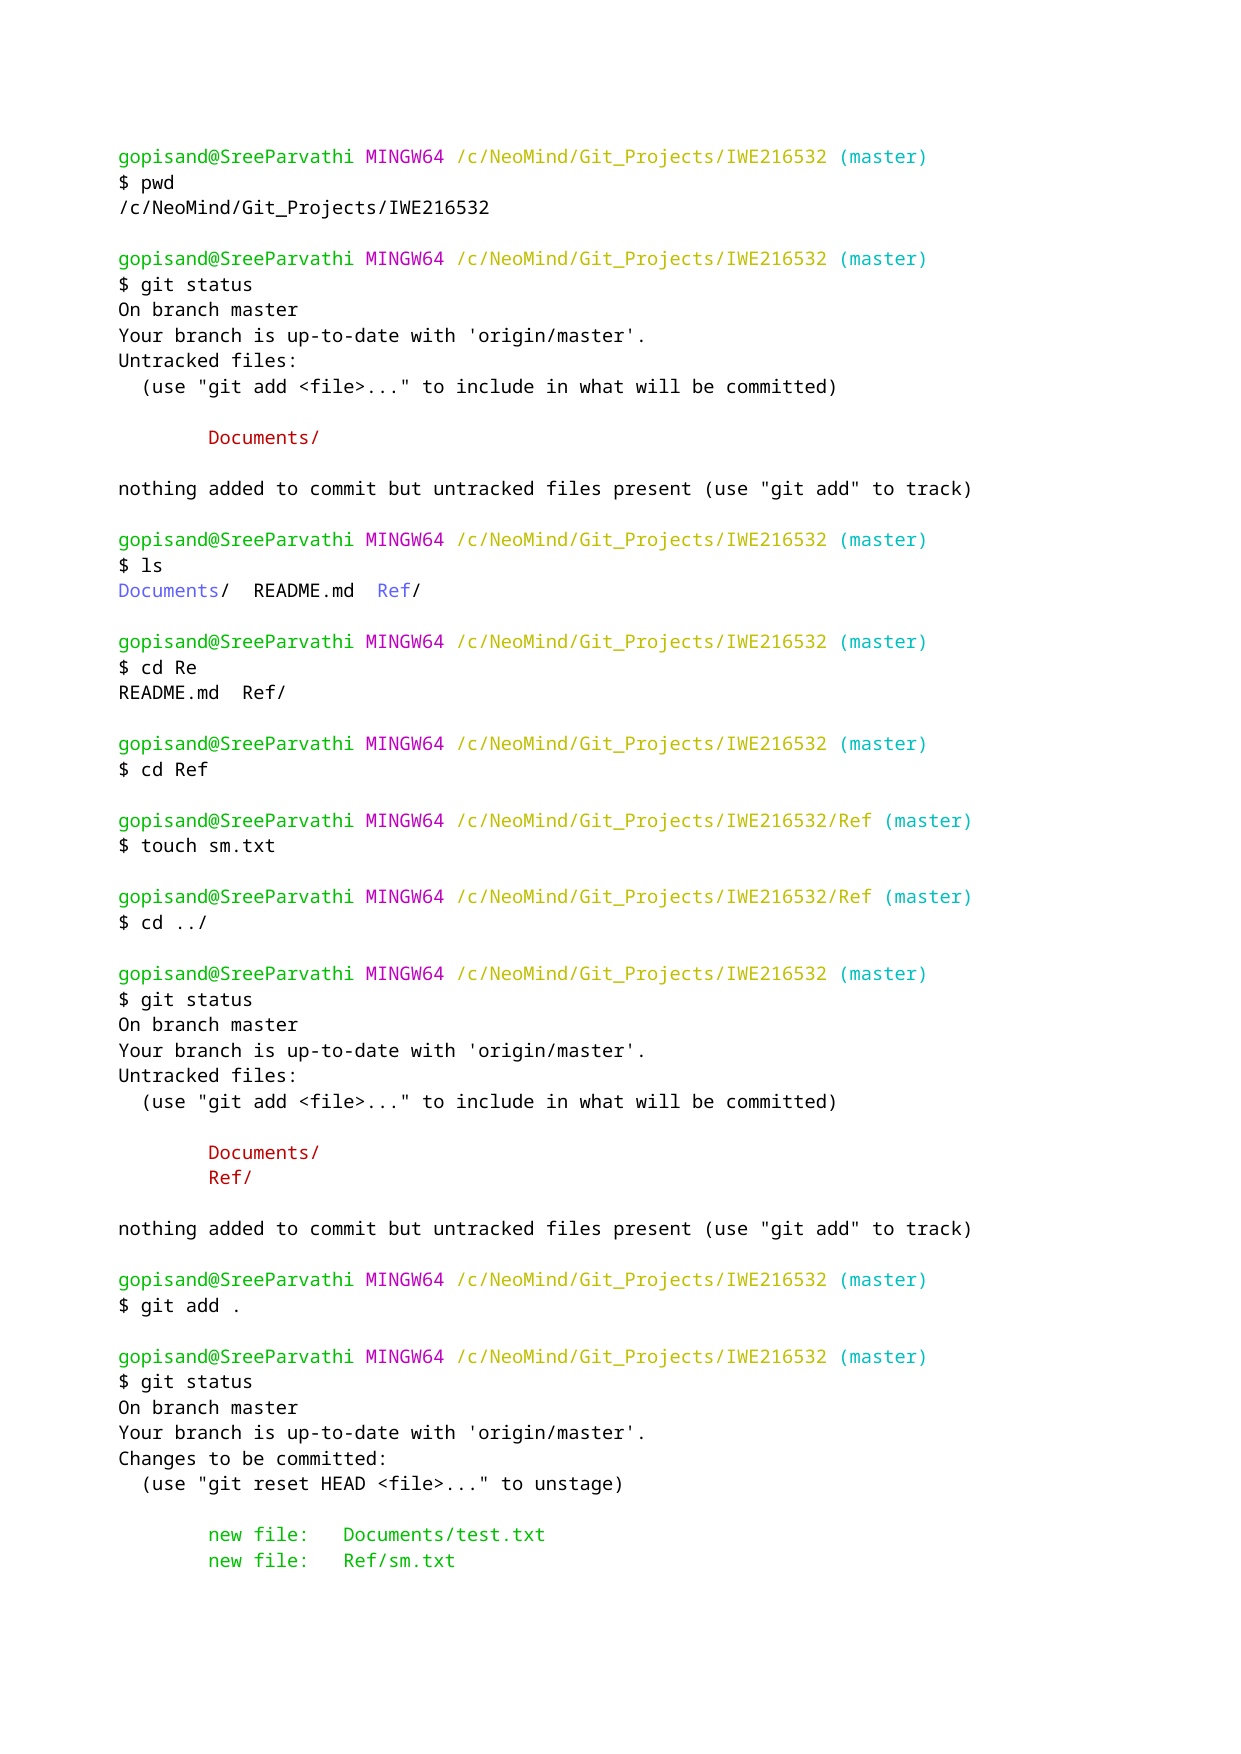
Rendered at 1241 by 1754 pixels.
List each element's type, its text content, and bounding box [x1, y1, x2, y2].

text Documents/ README.md Ref/ [118, 577, 1122, 603]
text $ git status [118, 271, 1122, 297]
text new file: Documents/test.txt [118, 1522, 1122, 1547]
text $ touch sm.txt [118, 833, 1122, 858]
text new file: Ref/sm.txt [118, 1547, 1122, 1573]
text $ git add . [118, 1292, 1122, 1318]
text nothing added to commit but untracked files present (use "git add" to track) [118, 1216, 1122, 1241]
text $ git status [118, 986, 1122, 1011]
text gopisand@SreeParvathi MINGW64 /c/NeoMind/Git_Projects/IWE216532 (master) [118, 960, 1122, 986]
text Your branch is up-to-date with 'origin/master'. [118, 1420, 1122, 1445]
text README.md Ref/ [118, 679, 1122, 705]
text $ pwd [118, 169, 1122, 195]
text gopisand@SreeParvathi MINGW64 /c/NeoMind/Git_Projects/IWE216532/Ref (master) [118, 884, 1122, 909]
text Your branch is up-to-date with 'origin/master'. [118, 322, 1122, 348]
text Documents/ [118, 1139, 1122, 1164]
text (use "git reset HEAD <file>..." to unstage) [118, 1471, 1122, 1496]
text $ cd ../ [118, 909, 1122, 935]
text gopisand@SreeParvathi MINGW64 /c/NeoMind/Git_Projects/IWE216532 (master) [118, 1267, 1122, 1292]
text (use "git add <file>..." to include in what will be committed) [118, 373, 1122, 399]
text gopisand@SreeParvathi MINGW64 /c/NeoMind/Git_Projects/IWE216532 (master) [118, 1343, 1122, 1369]
text Untracked files: [118, 1062, 1122, 1088]
text gopisand@SreeParvathi MINGW64 /c/NeoMind/Git_Projects/IWE216532 (master) [118, 628, 1122, 654]
text On branch master [118, 297, 1122, 322]
text (use "git add <file>..." to include in what will be committed) [118, 1088, 1122, 1113]
text $ ls [118, 552, 1122, 577]
text On branch master [118, 1011, 1122, 1037]
text /c/NeoMind/Git_Projects/IWE216532 [118, 195, 1122, 220]
text gopisand@SreeParvathi MINGW64 /c/NeoMind/Git_Projects/IWE216532/Ref (master) [118, 807, 1122, 833]
text gopisand@SreeParvathi MINGW64 /c/NeoMind/Git_Projects/IWE216532 (master) [118, 526, 1122, 552]
text Your branch is up-to-date with 'origin/master'. [118, 1037, 1122, 1062]
text Changes to be committed: [118, 1445, 1122, 1471]
text nothing added to commit but untracked files present (use "git add" to track) [118, 475, 1122, 501]
text Documents/ [118, 424, 1122, 450]
text gopisand@SreeParvathi MINGW64 /c/NeoMind/Git_Projects/IWE216532 (master) [118, 144, 1122, 169]
text Ref/ [118, 1164, 1122, 1190]
text $ cd Re [118, 654, 1122, 679]
text gopisand@SreeParvathi MINGW64 /c/NeoMind/Git_Projects/IWE216532 (master) [118, 246, 1122, 271]
text On branch master [118, 1394, 1122, 1420]
text Untracked files: [118, 348, 1122, 373]
text $ cd Ref [118, 756, 1122, 782]
text $ git status [118, 1369, 1122, 1394]
text gopisand@SreeParvathi MINGW64 /c/NeoMind/Git_Projects/IWE216532 (master) [118, 731, 1122, 756]
